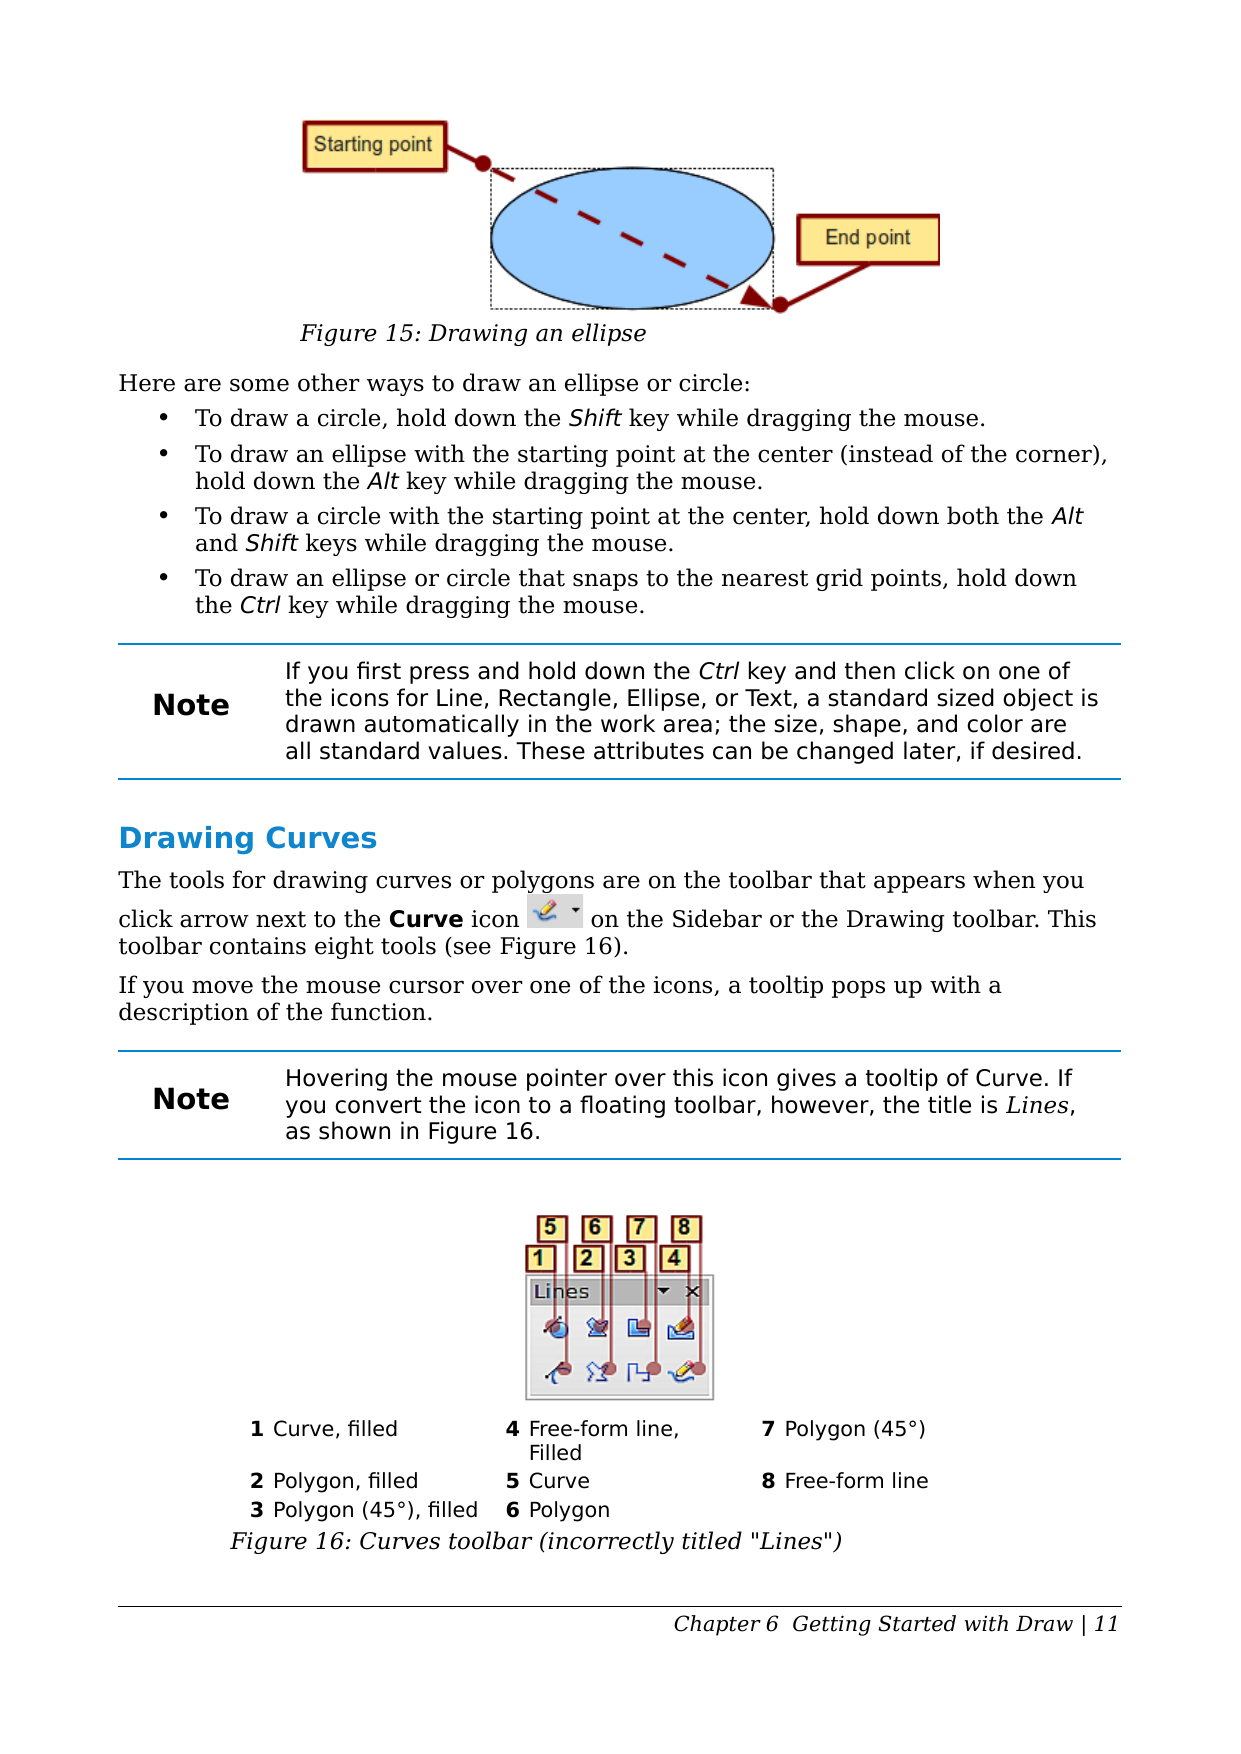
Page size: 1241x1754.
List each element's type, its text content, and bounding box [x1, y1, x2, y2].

table_cell Free-form line [778, 1466, 1010, 1495]
table_cell Polygon, filled [267, 1466, 486, 1495]
subtitle Drawing Curves [118, 821, 1122, 855]
table_header Polygon (45°) [778, 1414, 1010, 1466]
text Figure 15: Drawing an ellipse [300, 320, 940, 347]
table_header Curve, filled [267, 1414, 486, 1466]
table_cell 6 [486, 1495, 523, 1523]
table_header Free-form line, Filled [523, 1414, 742, 1466]
list To draw an ellipse or circle that snaps to the nearest grid points, hold down the Ctrl key while dragging the mouse. [156, 563, 1122, 619]
table_cell 2 [230, 1466, 267, 1495]
table_header 1 [230, 1414, 267, 1466]
picture [527, 894, 584, 928]
table_cell 3 [230, 1495, 267, 1523]
list To draw a circle with the starting point at the center, hold down both the Alt and Shift keys while dragging the mouse. [156, 501, 1122, 557]
table_cell 5 [486, 1466, 523, 1495]
picture [524, 1214, 716, 1402]
table_header Hovering the mouse pointer over this icon gives a tooltip of Curve. If you convert the icon to a floating toolbar, however, the title is Lines, as shown in Figure 16. [264, 1052, 1121, 1158]
table_cell [778, 1495, 1010, 1523]
table_header Note [118, 1052, 263, 1158]
list Here are some other ways to draw an ellipse or circle: [118, 370, 1122, 397]
table_cell Polygon [523, 1495, 742, 1523]
list To draw a circle, hold down the Shift key while dragging the mouse. [156, 403, 1122, 433]
table_cell Polygon (45°), filled [267, 1495, 486, 1523]
picture [300, 118, 940, 314]
table_cell 8 [742, 1466, 778, 1495]
table_header Note [118, 645, 263, 778]
text If you move the mouse cursor over one of the icons, a tooltip pops up with a description of the function. [118, 972, 1122, 1026]
list To draw an ellipse with the starting point at the center (instead of the corner), hold down the Alt key while dragging the mouse. [156, 439, 1122, 495]
table_header If you first press and hold down the Ctrl key and then click on one of the icons for Line, Rectangle, Ellipse, or Text, a standard sized object is drawn automatically in the work area; the size, shape, and color are all standard values. These attributes can be changed later, if desired. [264, 645, 1121, 778]
table_cell [742, 1495, 778, 1523]
text The tools for drawing curves or polygons are on the toolbar that appears when you click arrow next to the Curve icon on the Sidebar or the Drawing toolbar. This toolbar contains eight tools (see Figure 16). [118, 868, 1122, 960]
table_cell Curve [523, 1466, 742, 1495]
text Figure 16: Curves toolbar (incorrectly titled "Lines") [230, 1528, 1010, 1555]
table_header 4 [486, 1414, 523, 1466]
table_header 7 [742, 1414, 778, 1466]
